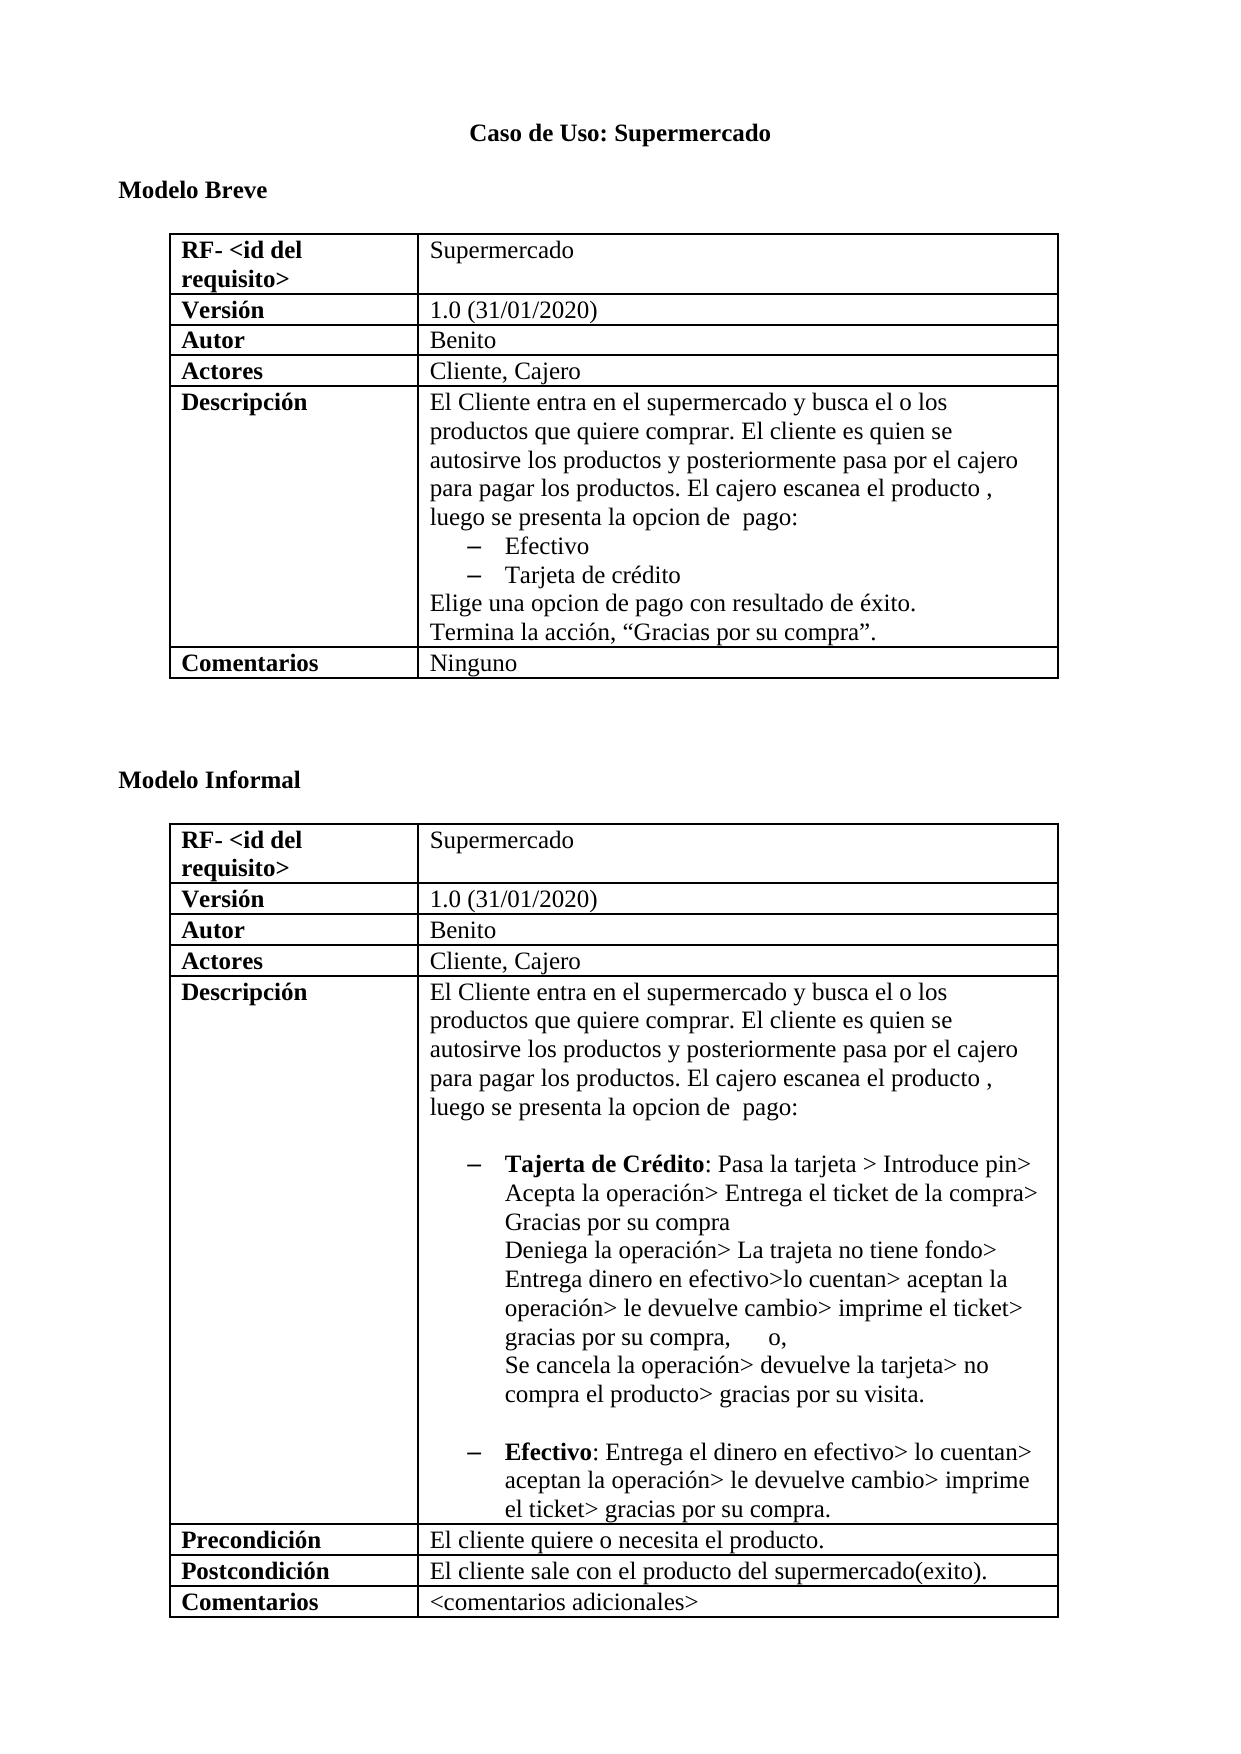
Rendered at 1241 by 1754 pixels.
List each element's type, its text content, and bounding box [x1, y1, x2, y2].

text Modelo Informal [118, 765, 1122, 794]
table_cell El cliente sale con el producto del supermercado(exito). [419, 1556, 1057, 1585]
table_cell <comentarios adicionales> [419, 1587, 1057, 1616]
table_cell Descripción [171, 387, 417, 646]
table_cell 1.0 (31/01/2020) [419, 884, 1057, 913]
table_cell Benito [419, 326, 1057, 354]
table_cell Descripción [171, 977, 417, 1523]
table_cell Ninguno [419, 648, 1057, 677]
table_cell Postcondición [171, 1556, 417, 1585]
table_cell Comentarios [171, 648, 417, 677]
table_header RF- <id del requisito> [171, 825, 417, 882]
table_cell Cliente, Cajero [419, 356, 1057, 385]
table_cell El cliente quiere o necesita el producto. [419, 1525, 1057, 1554]
table_cell Autor [171, 915, 417, 944]
table_cell Comentarios [171, 1587, 417, 1616]
table_cell Benito [419, 915, 1057, 944]
table_cell El Cliente entra en el supermercado y busca el o los productos que quiere comprar. El cliente es quien se autosirve los productos y posteriormente pasa por el cajero para pagar los productos. El cajero escanea el producto , luego se presenta la opcion de pago: Efectivo Tarjeta de crédito Elige una opcion de pago con resultado de éxito. Termina la acción, “Gracias por su compra”. [419, 387, 1057, 646]
table_cell Actores [171, 356, 417, 385]
text Caso de Uso: Supermercado [118, 118, 1122, 147]
table_header RF- <id del requisito> [171, 235, 417, 293]
table_cell Autor [171, 326, 417, 354]
table_cell Versión [171, 295, 417, 323]
table_header Supermercado [419, 825, 1057, 882]
table_cell El Cliente entra en el supermercado y busca el o los productos que quiere comprar. El cliente es quien se autosirve los productos y posteriormente pasa por el cajero para pagar los productos. El cajero escanea el producto , luego se presenta la opcion de pago: Tajerta de Crédito: Pasa la tarjeta > Introduce pin> Acepta la operación> Entrega el ticket de la compra> Gracias por su compra Deniega la operación> La trajeta no tiene fondo> Entrega dinero en efectivo>lo cuentan> aceptan la operación> le devuelve cambio> imprime el ticket> gracias por su compra, o, Se cancela la operación> devuelve la tarjeta> no compra el producto> gracias por su visita. Efectivo: Entrega el dinero en efectivo> lo cuentan> aceptan la operación> le devuelve cambio> imprime el ticket> gracias por su compra. [419, 977, 1057, 1523]
table_cell Versión [171, 884, 417, 913]
table_cell 1.0 (31/01/2020) [419, 295, 1057, 323]
text Modelo Breve [118, 176, 1122, 204]
table_cell Cliente, Cajero [419, 946, 1057, 975]
table_cell Precondición [171, 1525, 417, 1554]
table_cell Actores [171, 946, 417, 975]
table_header Supermercado [419, 235, 1057, 293]
